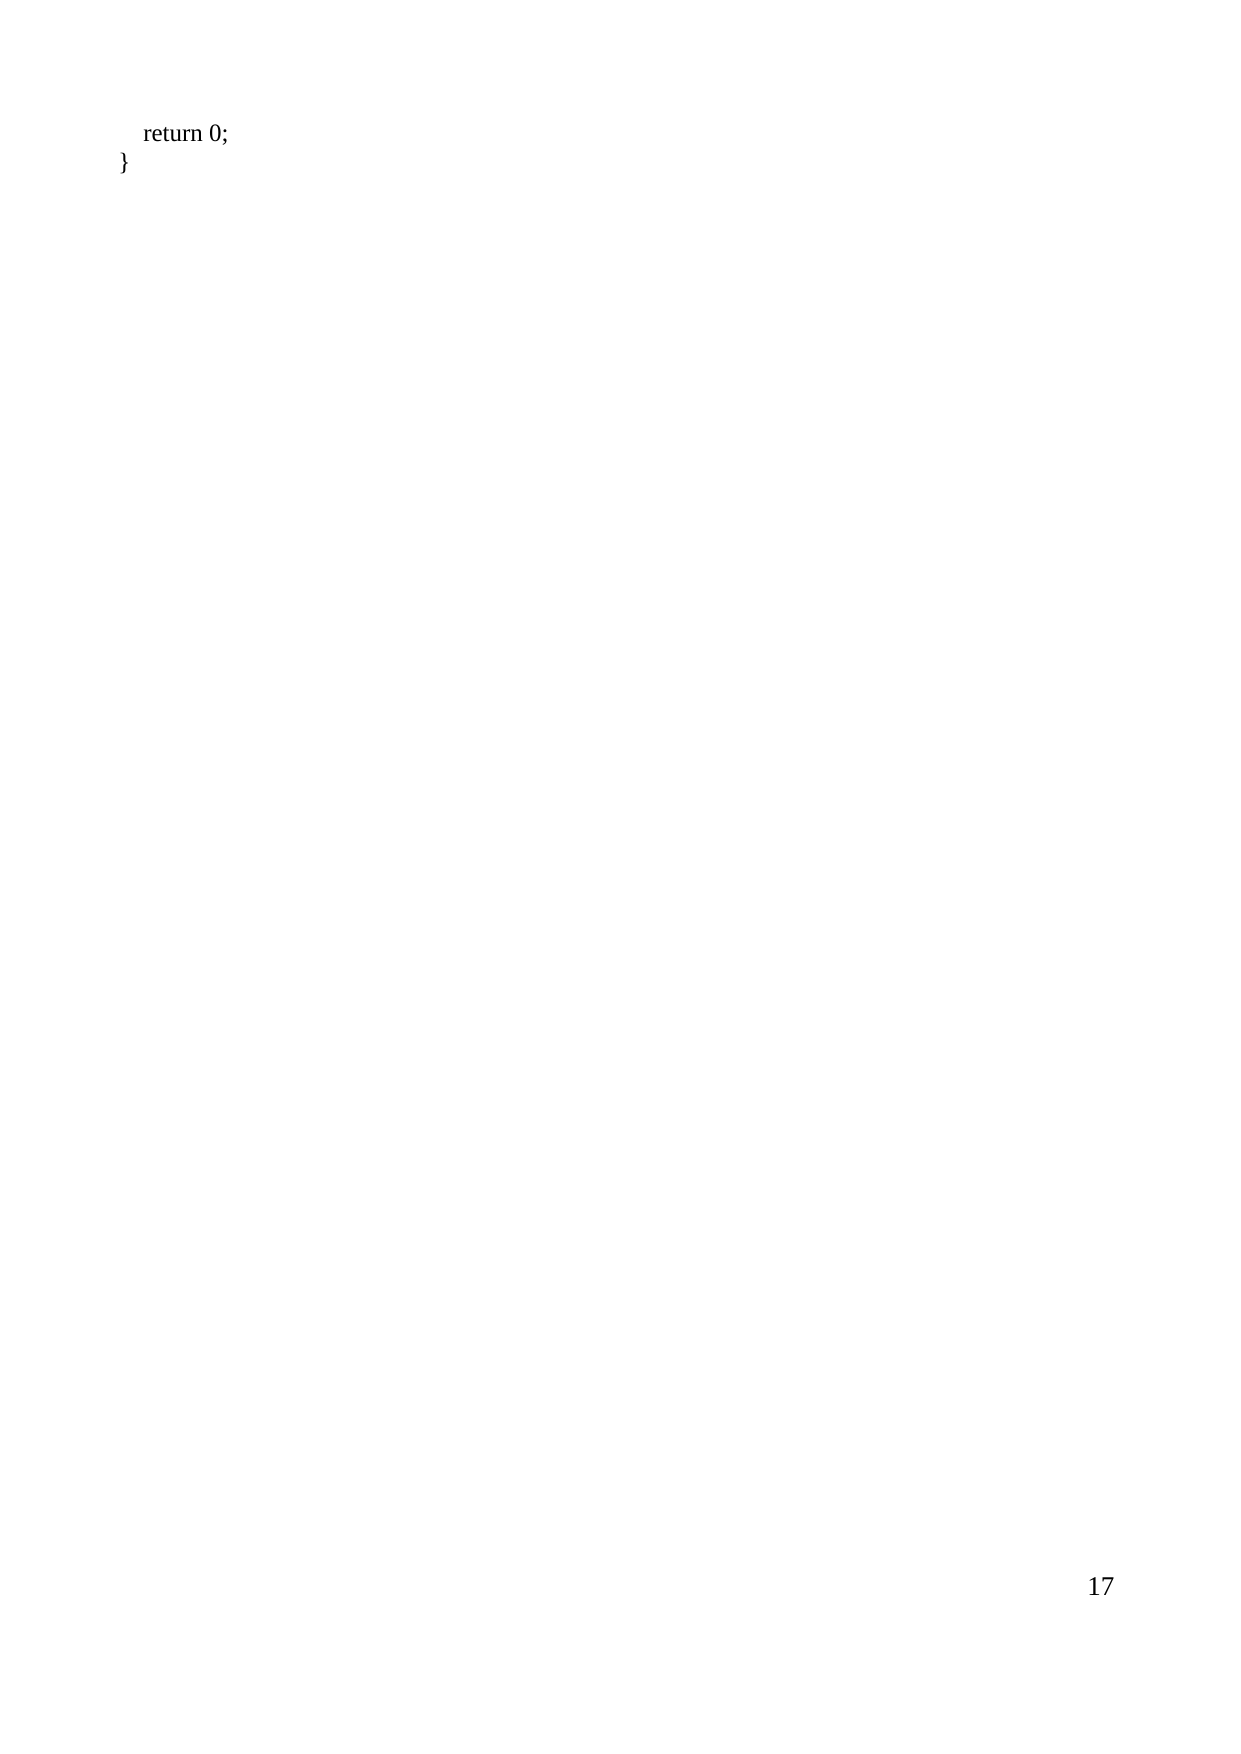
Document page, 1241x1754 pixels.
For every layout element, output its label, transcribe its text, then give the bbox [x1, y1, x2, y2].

text return 0; [118, 118, 1122, 147]
text } [118, 147, 1122, 176]
